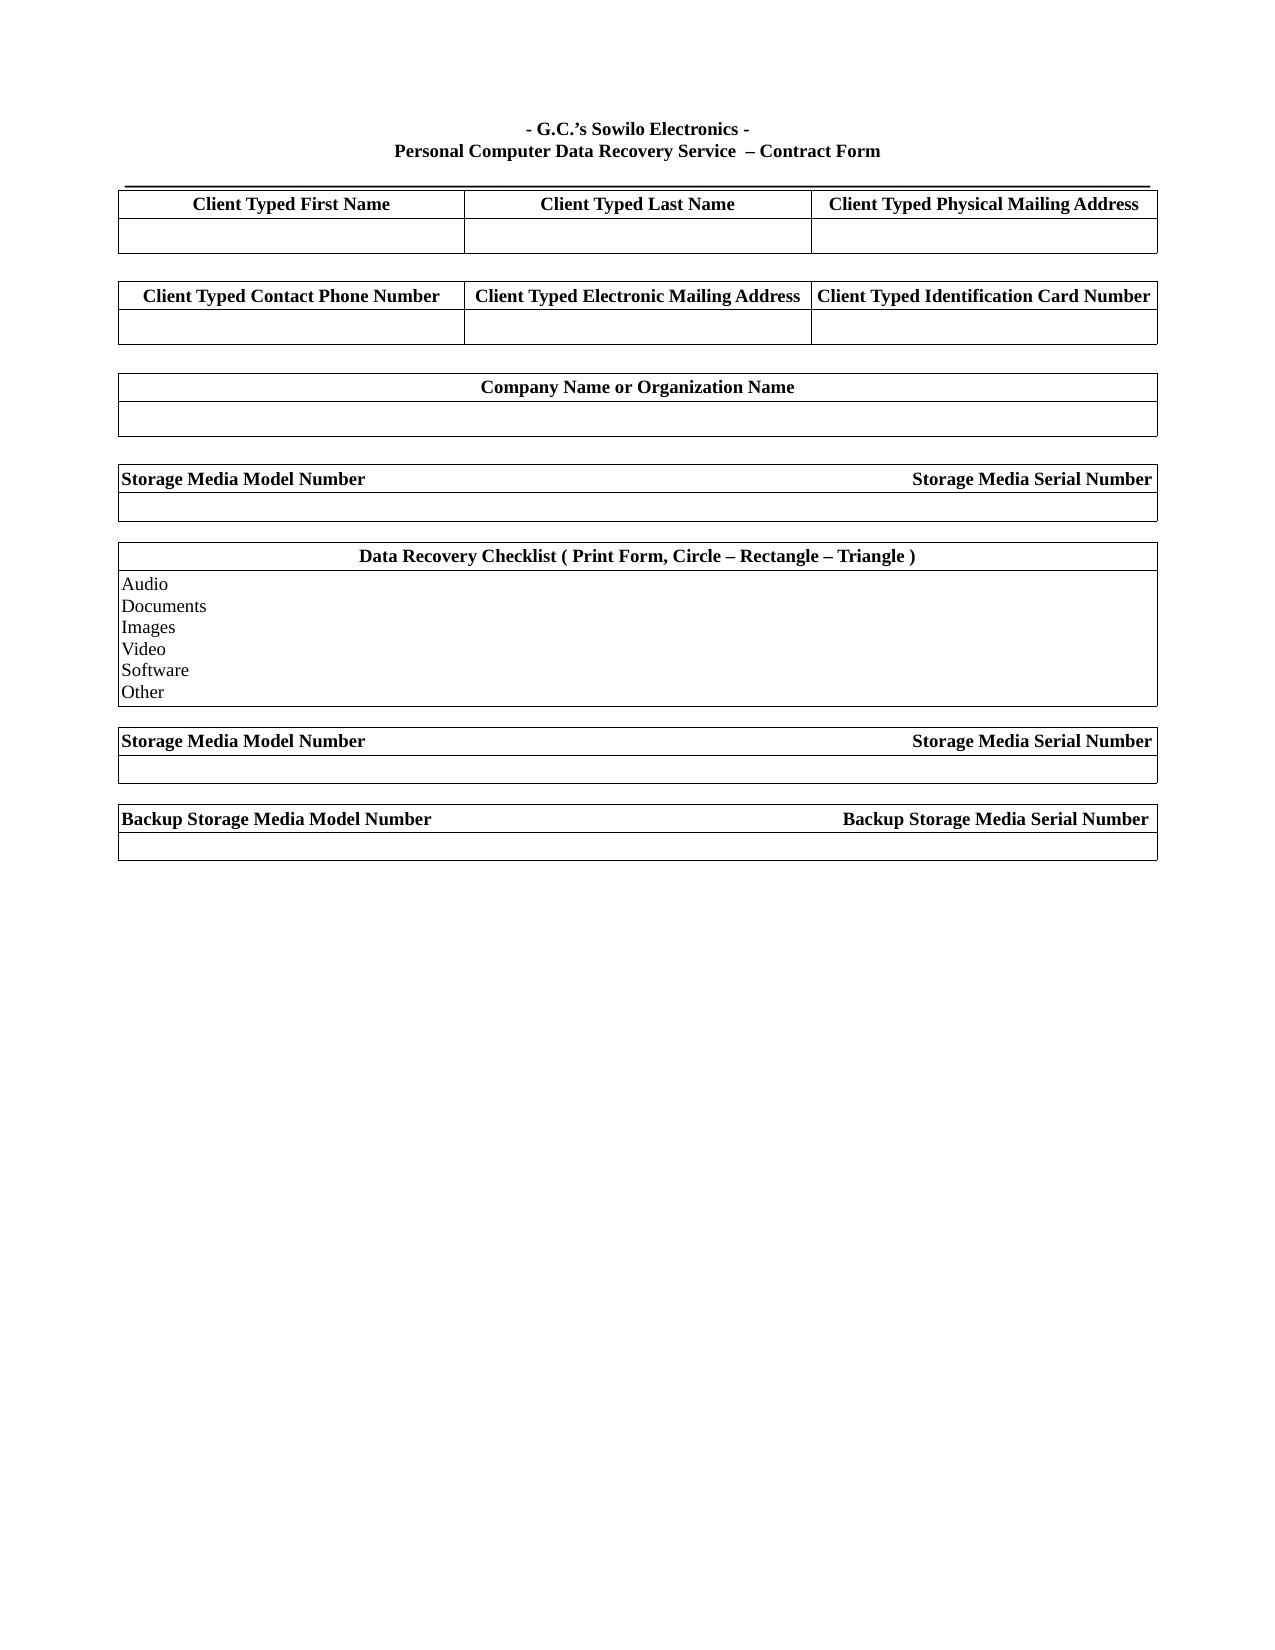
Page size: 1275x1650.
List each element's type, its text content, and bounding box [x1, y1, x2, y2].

table_header Client Typed First Name [119, 191, 464, 218]
text __________________________________________________________________________________ [118, 161, 1157, 190]
table_cell [119, 402, 1157, 436]
text Personal Computer Data Recovery Service – Contract Form [118, 140, 1157, 161]
table_header Client Typed Electronic Mailing Address [465, 282, 811, 309]
table_header Storage Media Model Number Storage Media Serial Number [119, 728, 1157, 755]
table_cell [119, 833, 1157, 860]
table_header Storage Media Model Number Storage Media Serial Number [119, 465, 1157, 492]
table_cell [812, 310, 1157, 344]
table_header Company Name or Organization Name [119, 374, 1157, 401]
table_cell [812, 219, 1157, 253]
table_cell Audio Documents Images Video Software Other [119, 571, 1157, 706]
table_header Client Typed Last Name [465, 191, 811, 218]
table_header Client Typed Contact Phone Number [119, 282, 464, 309]
table_header Data Recovery Checklist ( Print Form, Circle – Rectangle – Triangle ) [119, 543, 1157, 570]
table_cell [119, 493, 1157, 521]
table_header Client Typed Identification Card Number [812, 282, 1157, 309]
table_header Backup Storage Media Model Number Backup Storage Media Serial Number [119, 805, 1157, 832]
table_cell [465, 219, 811, 253]
table_cell [119, 219, 464, 253]
table_cell [119, 310, 464, 344]
table_header Client Typed Physical Mailing Address [812, 191, 1157, 218]
text - G.C.’s Sowilo Electronics - [118, 118, 1157, 140]
table_cell [465, 310, 811, 344]
table_cell [119, 756, 1157, 783]
